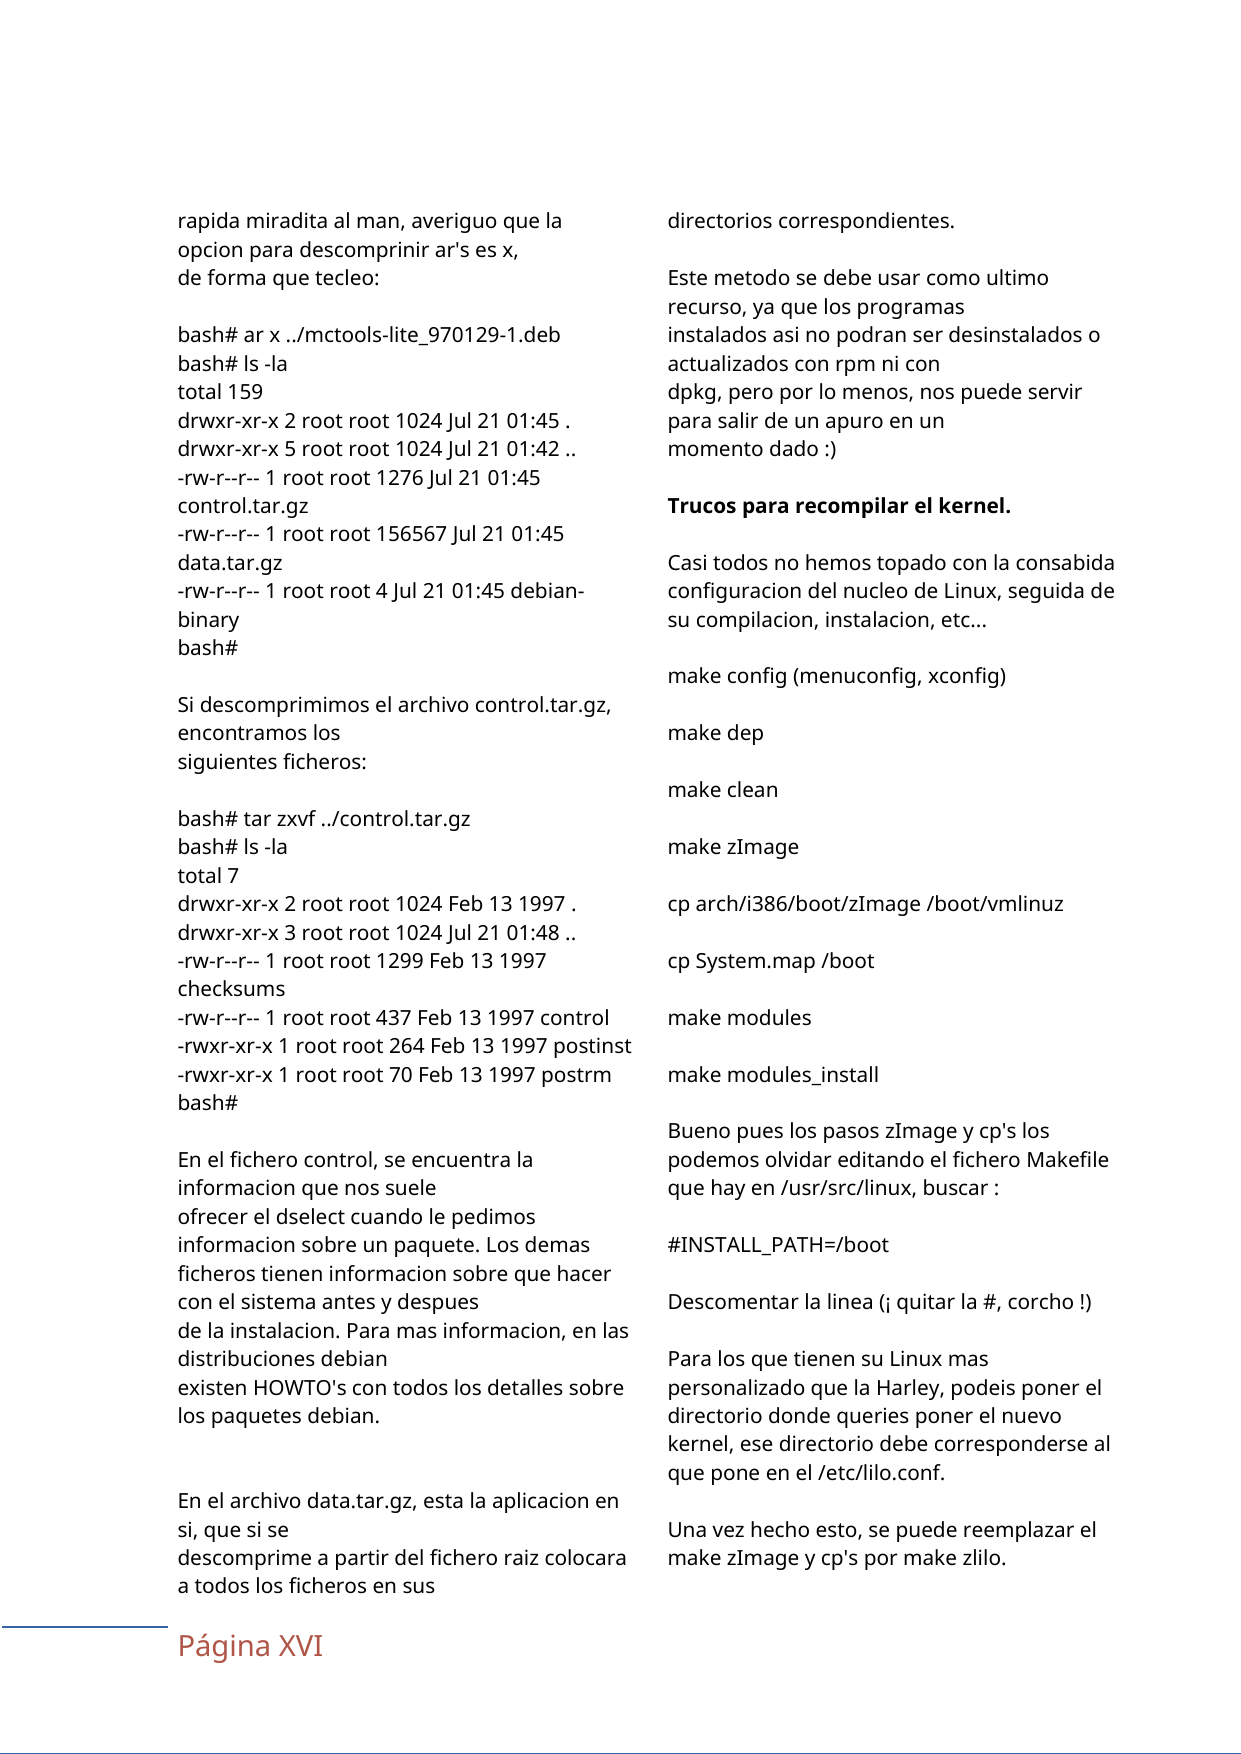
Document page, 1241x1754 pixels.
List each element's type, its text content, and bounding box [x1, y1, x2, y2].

text ficheros tienen informacion sobre que hacer con el sistema antes y despues [177, 1259, 632, 1316]
text make zImage [667, 832, 1122, 861]
text bash# ls -la [177, 832, 632, 861]
text make clean [667, 775, 1122, 804]
text descomprime a partir del fichero raiz colocara a todos los ficheros en sus [177, 1543, 632, 1600]
text Una vez hecho esto, se puede reemplazar el make zImage y cp's por make zlilo. [667, 1515, 1122, 1572]
text drwxr-xr-x 5 root root 1024 Jul 21 01:42 .. [177, 434, 632, 463]
text rapida miradita al man, averiguo que la opcion para descomprinir ar's es x, [177, 207, 632, 263]
text bash# [177, 1088, 632, 1117]
text -rwxr-xr-x 1 root root 264 Feb 13 1997 postinst [177, 1031, 632, 1060]
text Para los que tienen su Linux mas personalizado que la Harley, podeis poner el directorio donde queries poner el nuevo kernel, ese directorio debe corresponderse al que pone en el /etc/lilo.conf. [667, 1344, 1122, 1486]
text total 7 [177, 861, 632, 889]
text make modules [667, 1003, 1122, 1031]
text En el archivo data.tar.gz, esta la aplicacion en si, que si se [177, 1486, 632, 1543]
text -rwxr-xr-x 1 root root 70 Feb 13 1997 postrm [177, 1060, 632, 1088]
text de forma que tecleo: [177, 263, 632, 292]
text Bueno pues los pasos zImage y cp's los podemos olvidar editando el fichero Makefile que hay en /usr/src/linux, buscar : [667, 1117, 1122, 1202]
text En el fichero control, se encuentra la informacion que nos suele [177, 1145, 632, 1202]
text drwxr-xr-x 2 root root 1024 Feb 13 1997 . [177, 889, 632, 918]
text cp arch/i386/boot/zImage /boot/vmlinuz [667, 889, 1122, 918]
text bash# tar zxvf ../control.tar.gz [177, 804, 632, 832]
text Descomentar la linea (¡ quitar la #, corcho !) [667, 1287, 1122, 1316]
text bash# [177, 633, 632, 662]
text bash# ar x ../mctools-lite_970129-1.deb [177, 320, 632, 349]
text -rw-r--r-- 1 root root 1276 Jul 21 01:45 control.tar.gz [177, 463, 632, 519]
text cp System.map /boot [667, 946, 1122, 974]
text make config (menuconfig, xconfig) [667, 662, 1122, 690]
text make modules_install [667, 1060, 1122, 1088]
text drwxr-xr-x 3 root root 1024 Jul 21 01:48 .. [177, 918, 632, 946]
text momento dado :) [667, 434, 1122, 463]
text Este metodo se debe usar como ultimo recurso, ya que los programas [667, 263, 1122, 320]
text -rw-r--r-- 1 root root 156567 Jul 21 01:45 data.tar.gz [177, 519, 632, 576]
text #INSTALL_PATH=/boot [667, 1230, 1122, 1259]
text directorios correspondientes. [667, 207, 1122, 235]
text ofrecer el dselect cuando le pedimos informacion sobre un paquete. Los demas [177, 1202, 632, 1259]
text Si descomprimimos el archivo control.tar.gz, encontramos los [177, 690, 632, 747]
text -rw-r--r-- 1 root root 1299 Feb 13 1997 checksums [177, 946, 632, 1003]
text drwxr-xr-x 2 root root 1024 Jul 21 01:45 . [177, 406, 632, 434]
text Trucos para recompilar el kernel. [667, 491, 1122, 519]
text bash# ls -la [177, 349, 632, 377]
text -rw-r--r-- 1 root root 4 Jul 21 01:45 debian-binary [177, 576, 632, 633]
text Casi todos no hemos topado con la consabida configuracion del nucleo de Linux, seguida de su compilacion, instalacion, etc... [667, 548, 1122, 633]
text de la instalacion. Para mas informacion, en las distribuciones debian [177, 1316, 632, 1373]
text make dep [667, 718, 1122, 747]
text siguientes ficheros: [177, 747, 632, 775]
text -rw-r--r-- 1 root root 437 Feb 13 1997 control [177, 1003, 632, 1031]
text instalados asi no podran ser desinstalados o actualizados con rpm ni con [667, 320, 1122, 377]
text total 159 [177, 377, 632, 406]
text dpkg, pero por lo menos, nos puede servir para salir de un apuro en un [667, 377, 1122, 434]
text existen HOWTO's con todos los detalles sobre los paquetes debian. [177, 1373, 632, 1429]
